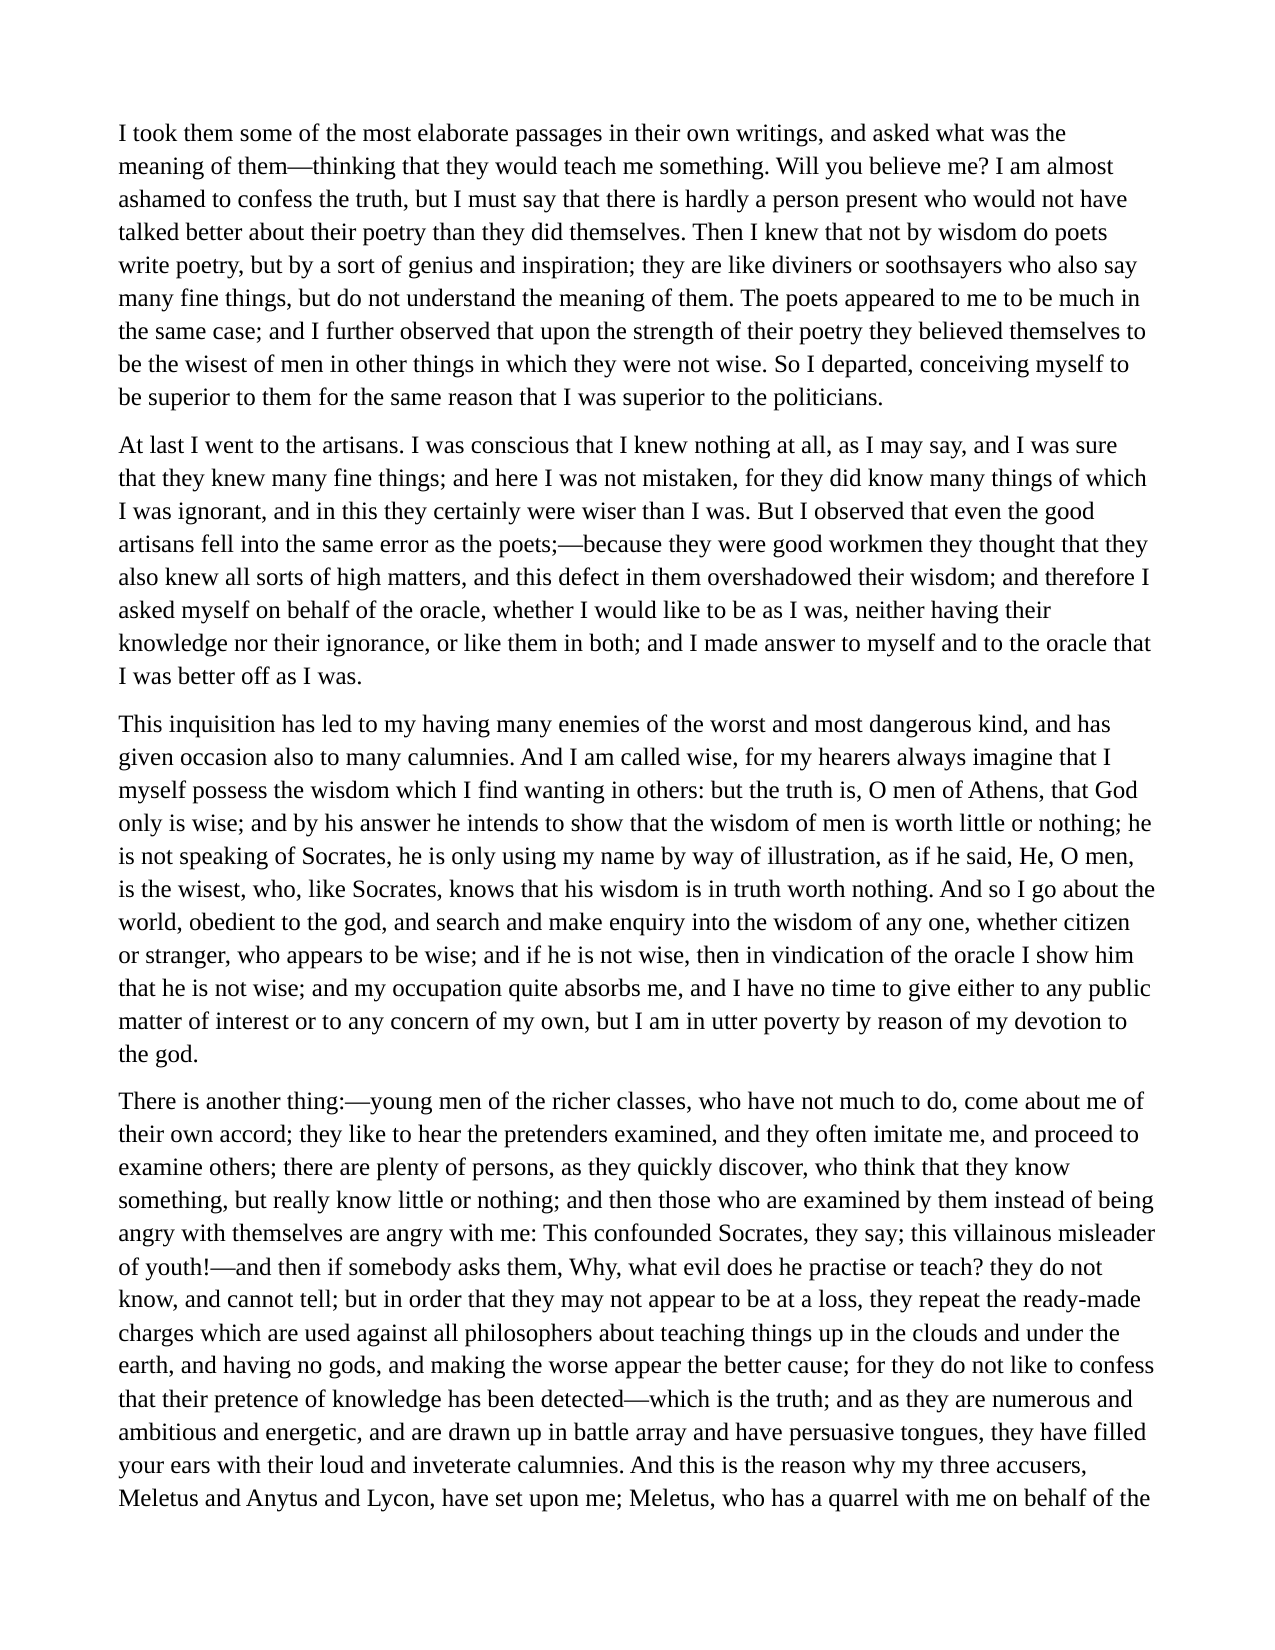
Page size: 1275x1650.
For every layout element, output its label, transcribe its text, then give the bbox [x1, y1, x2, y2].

text At last I went to the artisans. I was conscious that I knew nothing at all, as I may say, and I was sure that they knew many fine things; and here I was not mistaken, for they did know many things of which I was ignorant, and in this they certainly were wiser than I was. But I observed that even the good artisans fell into the same error as the poets;—because they were good workmen they thought that they also knew all sorts of high matters, and this defect in them overshadowed their wisdom; and therefore I asked myself on behalf of the oracle, whether I would like to be as I was, neither having their knowledge nor their ignorance, or like them in both; and I made answer to myself and to the oracle that I was better off as I was. [118, 430, 1157, 690]
text This inquisition has led to my having many enemies of the worst and most dangerous kind, and has given occasion also to many calumnies. And I am called wise, for my hearers always imagine that I myself possess the wisdom which I find wanting in others: but the truth is, O men of Athens, that God only is wise; and by his answer he intends to show that the wisdom of men is worth little or nothing; he is not speaking of Socrates, he is only using my name by way of illustration, as if he said, He, O men, is the wisest, who, like Socrates, knows that his wisdom is in truth worth nothing. And so I go about the world, obedient to the god, and search and make enquiry into the wisdom of any one, whether citizen or stranger, who appears to be wise; and if he is not wise, then in vindication of the oracle I show him that he is not wise; and my occupation quite absorbs me, and I have no time to give either to any public matter of interest or to any concern of my own, but I am in utter poverty by reason of my devotion to the god. [118, 709, 1157, 1068]
text I took them some of the most elaborate passages in their own writings, and asked what was the meaning of them—thinking that they would teach me something. Will you believe me? I am almost ashamed to confess the truth, but I must say that there is hardly a person present who would not have talked better about their poetry than they did themselves. Then I knew that not by wisdom do poets write poetry, but by a sort of genius and inspiration; they are like diviners or soothsayers who also say many fine things, but do not understand the meaning of them. The poets appeared to me to be much in the same case; and I further observed that upon the strength of their poetry they believed themselves to be the wisest of men in other things in which they were not wise. So I departed, conceiving myself to be superior to them for the same reason that I was superior to the politicians. [118, 118, 1157, 411]
text There is another thing:—young men of the richer classes, who have not much to do, come about me of their own accord; they like to hear the pretenders examined, and they often imitate me, and proceed to examine others; there are plenty of persons, as they quickly discover, who think that they know something, but really know little or nothing; and then those who are examined by them instead of being angry with themselves are angry with me: This confounded Socrates, they say; this villainous misleader of youth!—and then if somebody asks them, Why, what evil does he practise or teach? they do not know, and cannot tell; but in order that they may not appear to be at a loss, they repeat the ready-made charges which are used against all philosophers about teaching things up in the clouds and under the earth, and having no gods, and making the worse appear the better cause; for they do not like to confess that their pretence of knowledge has been detected—which is the truth; and as they are numerous and ambitious and energetic, and are drawn up in battle array and have persuasive tongues, they have filled your ears with their loud and inveterate calumnies. And this is the reason why my three accusers, Meletus and Anytus and Lycon, have set upon me; Meletus, who has a quarrel with me on behalf of the [118, 1086, 1157, 1511]
